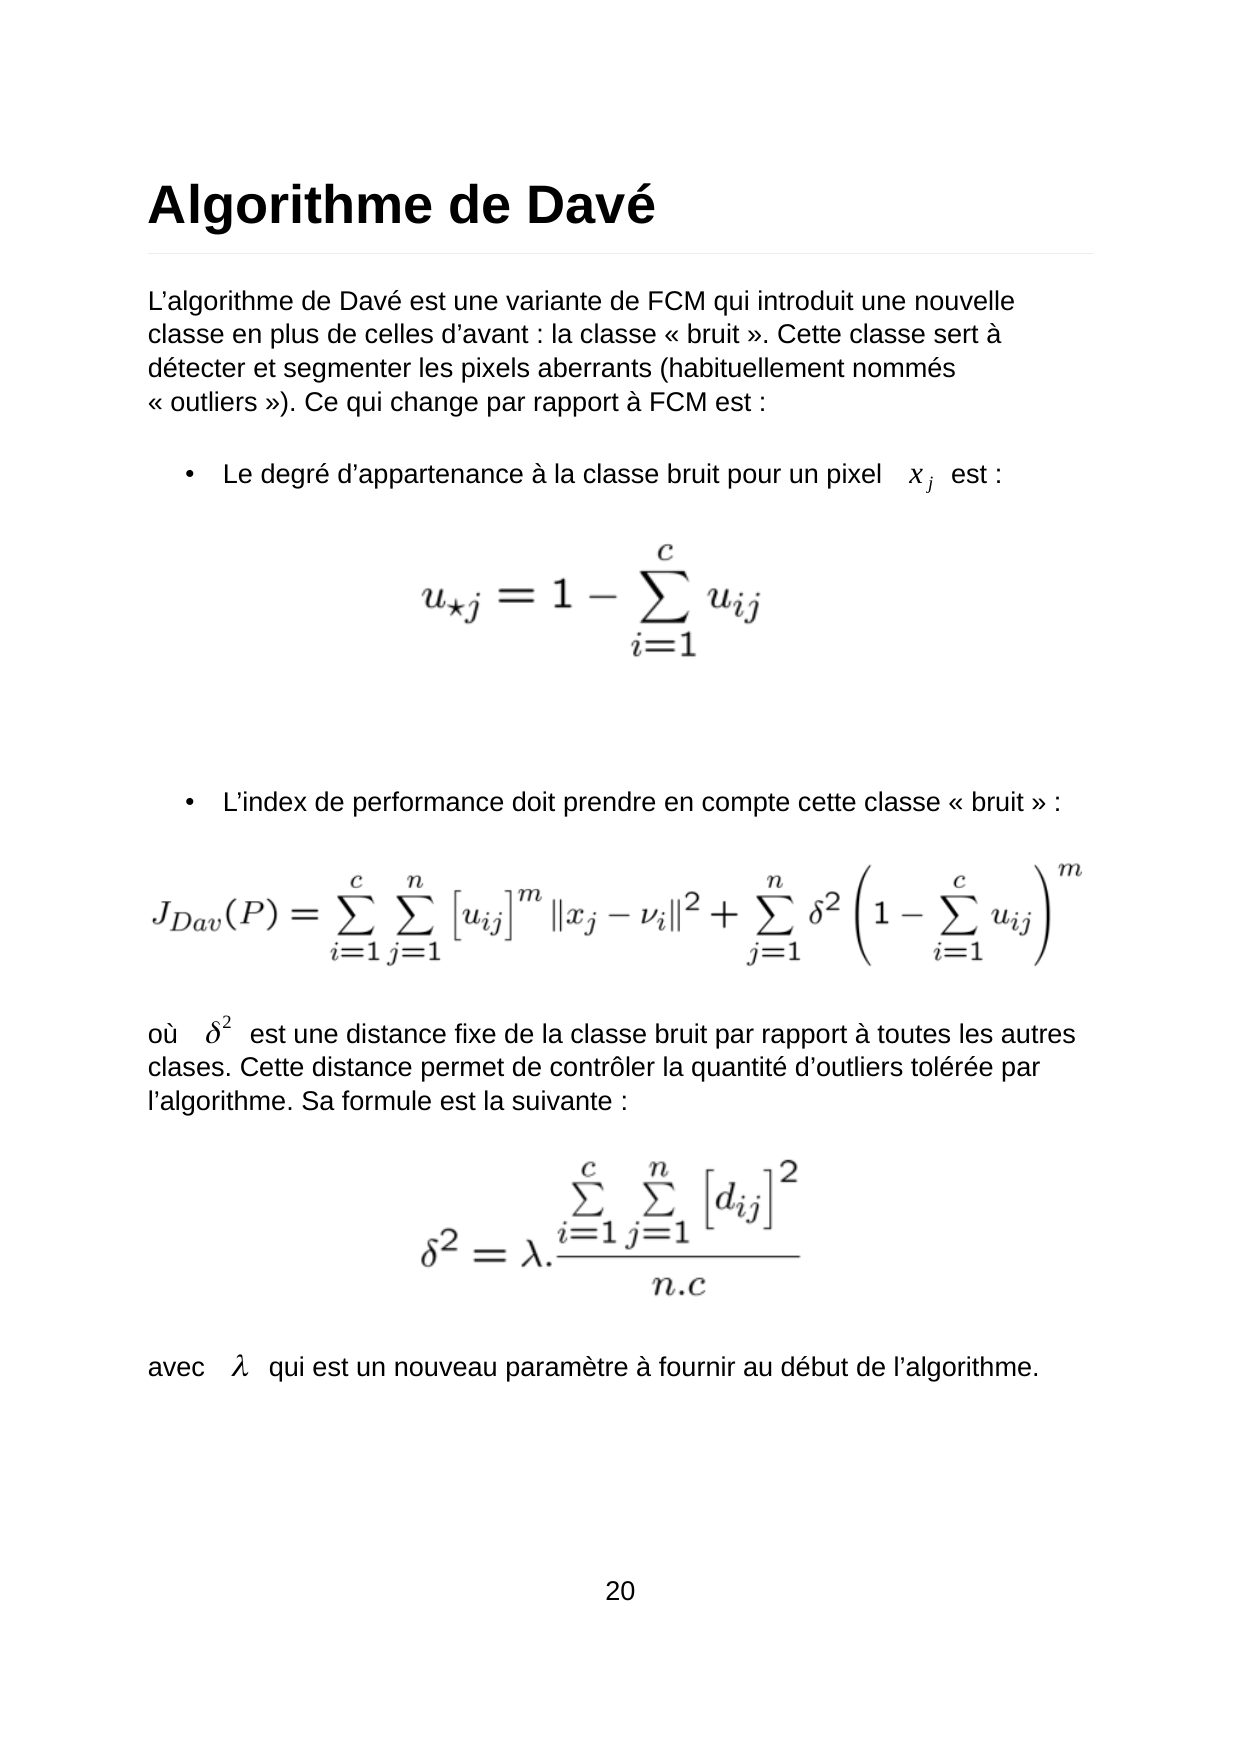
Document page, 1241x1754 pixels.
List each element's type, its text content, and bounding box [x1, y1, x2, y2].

list Le degré d’appartenance à la classe bruit pour un pixel est : [185, 455, 1093, 528]
picture [408, 532, 798, 677]
subtitle Algorithme de Davé [148, 173, 1093, 253]
list L’index de performance doit prendre en compte cette classe « bruit » : [185, 786, 1093, 818]
picture [147, 855, 1093, 971]
text L’algorithme de Davé est une variante de FCM qui introduit une nouvelle classe en plus de celles d’avant : la classe « bruit ». Cette classe sert à détecter et segmenter les pixels aberrants (habituellement nommés « outliers »). Ce qui change par rapport à FCM est : [148, 285, 1093, 417]
picture [417, 1154, 823, 1311]
text où est une distance fixe de la classe bruit par rapport à toutes les autres clases. Cette distance permet de contrôler la quantité d’outliers tolérée par l’algorithme. Sa formule est la suivante : [148, 971, 1093, 1116]
text avec qui est un nouveau paramètre à fournir au début de l’algorithme. [148, 1154, 1093, 1382]
